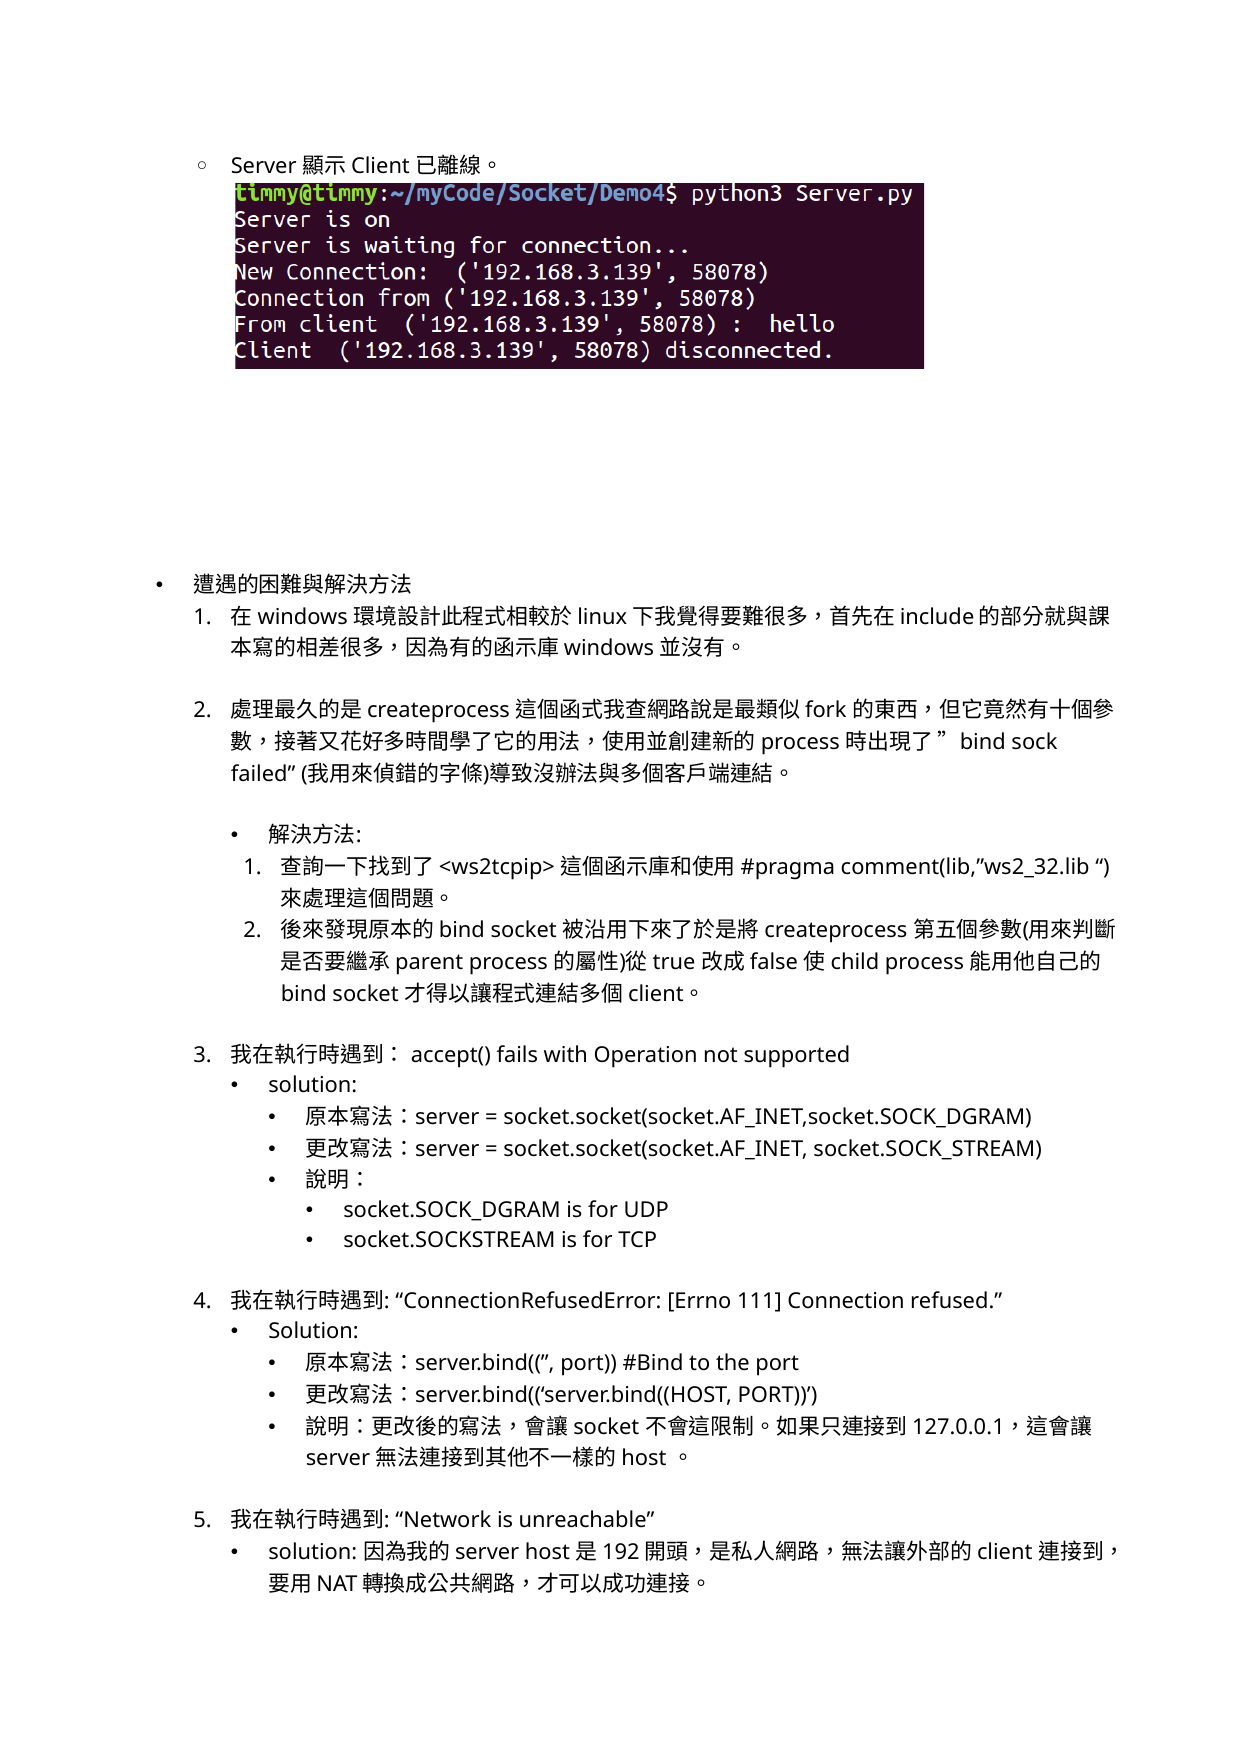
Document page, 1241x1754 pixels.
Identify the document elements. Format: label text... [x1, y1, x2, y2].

list 解決方法: [231, 817, 1122, 849]
list 我在執行時遇到: “Network is unreachable” [193, 1502, 1122, 1534]
list Server 顯示 Client 已離線。 [193, 148, 1122, 180]
list 更改寫法：server.bind((‘server.bind((HOST, PORT))’) [268, 1377, 1122, 1409]
list 遭遇的困難與解決方法 [156, 567, 1122, 599]
list 原本寫法：server.bind((’’, port)) #Bind to the port [268, 1345, 1122, 1377]
list 說明：更改後的寫法，會讓 socket 不會這限制。如果只連接到127.0.0.1，這會讓 server 無法連接到其他不一樣的 host 。 [268, 1409, 1122, 1472]
list solution: [231, 1069, 1122, 1099]
list 更改寫法：server = socket.socket(socket.AF_INET, socket.SOCK_STREAM) [268, 1131, 1122, 1162]
list 處理最久的是 createprocess 這個函式我查網路說是最類似 fork 的東西，但它竟然有十個參數，接著又花好多時間學了它的用法，使用並創建新的 process 時出現了 ”bind sock failed” (我用來偵錯的字條)導致沒辦法與多個客戶端連結。 [193, 692, 1122, 787]
list solution: 因為我的server host 是192開頭，是私人網路，無法讓外部的 client 連接到，要用NAT轉換成公共網路，才可以成功連接。 [231, 1534, 1122, 1597]
list 我在執行時遇到: “ConnectionRefusedError: [Errno 111] Connection refused.” [193, 1283, 1122, 1315]
list socket.SOCKSTREAM is for TCP [306, 1224, 1122, 1254]
list 我在執行時遇到： accept() fails with Operation not supported [193, 1037, 1122, 1069]
list 說明： [268, 1162, 1122, 1194]
list Solution: [231, 1315, 1122, 1345]
list 原本寫法：server = socket.socket(socket.AF_INET,socket.SOCK_DGRAM) [268, 1099, 1122, 1131]
list 後來發現原本的 bind socket 被沿用下來了於是將 createprocess 第五個參數(用來判斷是否要繼承 parent process 的屬性)從 true 改成 false 使 child process 能用他自己的 bind socket 才得以讓程式連結多個 client。 [243, 912, 1122, 1008]
list socket.SOCK_DGRAM is for UDP [306, 1194, 1122, 1224]
list 查詢一下找到了 <ws2tcpip> 這個函示庫和使用 #pragma comment(lib,”ws2_32.lib “) 來處理這個問題。 [243, 849, 1122, 912]
picture [235, 183, 925, 369]
list 在 windows 環境設計此程式相較於 linux 下我覺得要難很多，首先在include的部分就與課本寫的相差很多，因為有的函示庫 windows 並沒有。 [193, 599, 1122, 662]
